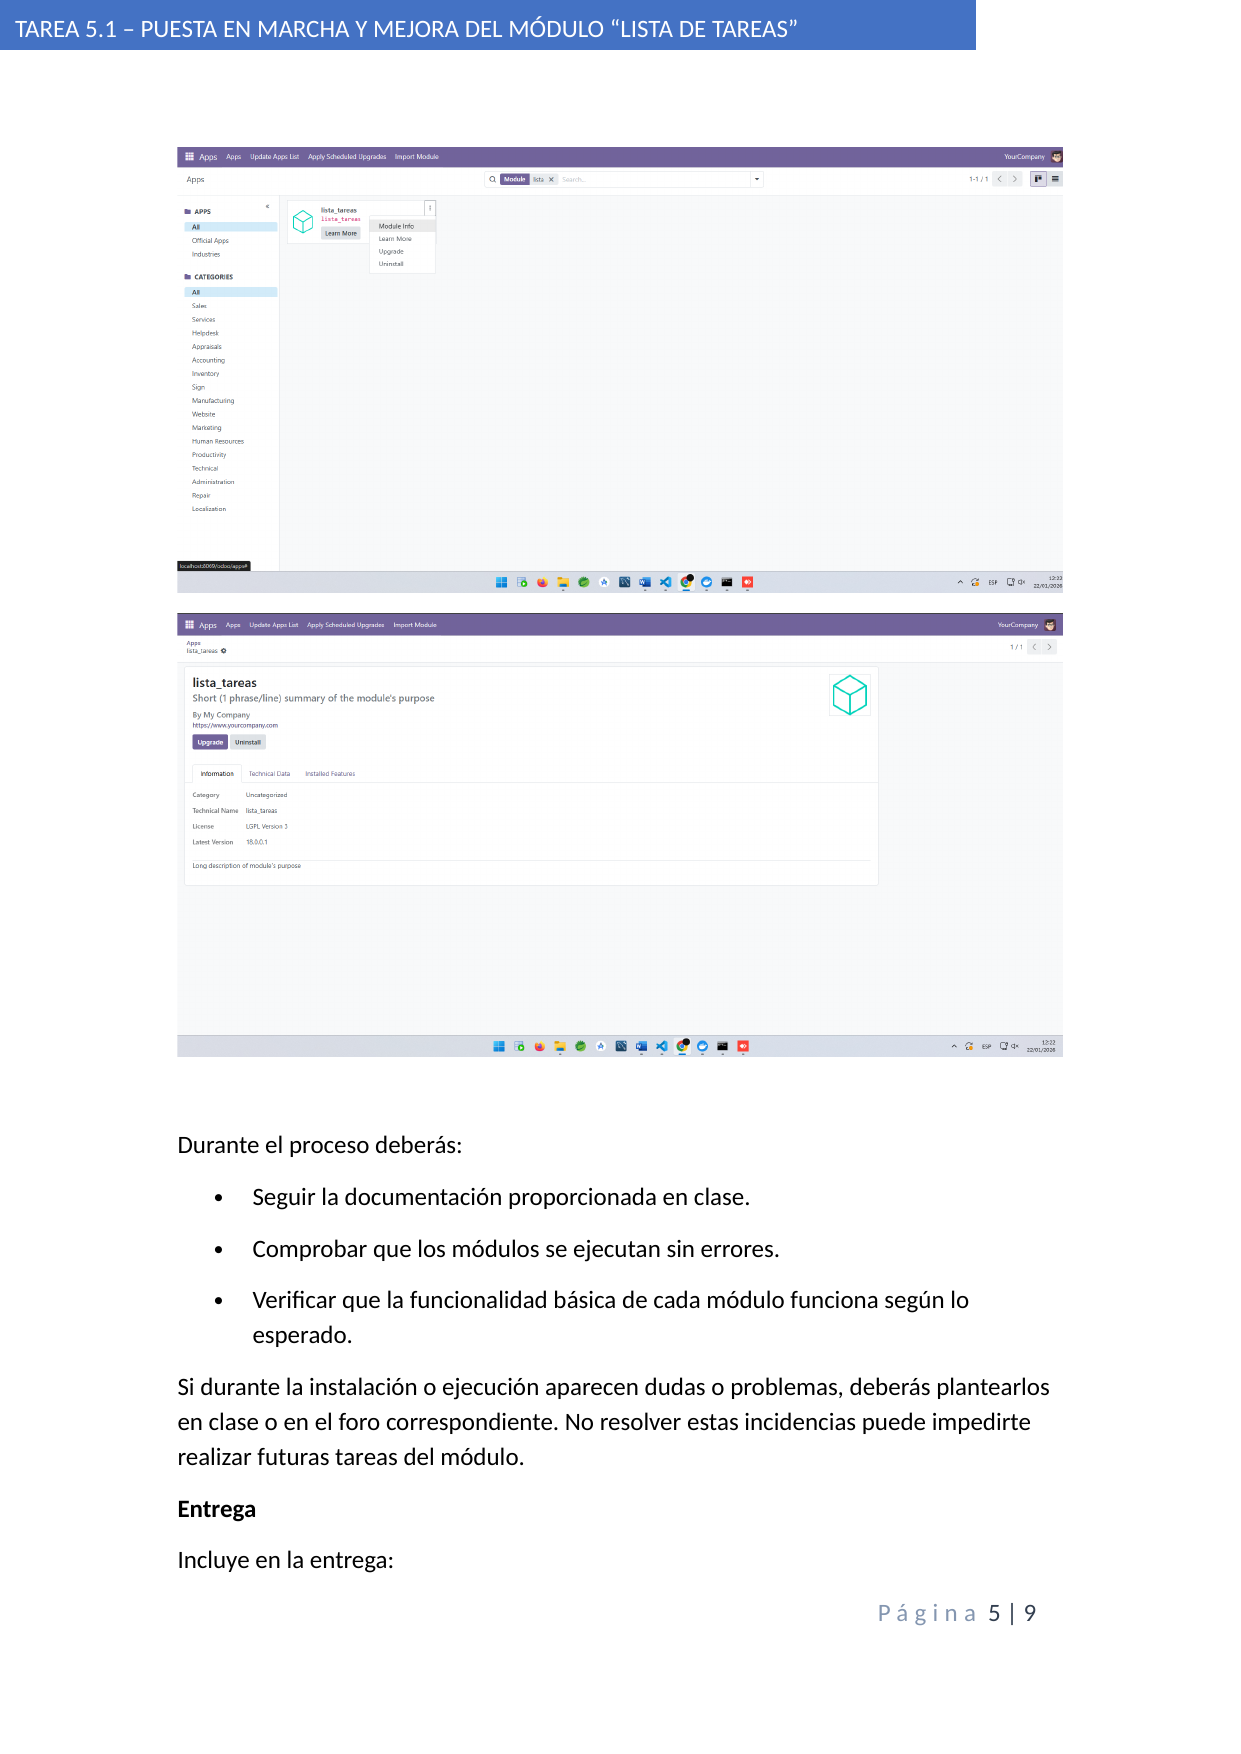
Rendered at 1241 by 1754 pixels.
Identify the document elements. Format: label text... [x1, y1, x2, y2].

text Incluye en la entrega: [177, 1544, 1063, 1575]
text Entrega [177, 1493, 1063, 1523]
list Verificar que la funcionalidad básica de cada módulo funciona según lo esperado. [215, 1284, 1063, 1350]
text Si durante la instalación o ejecución aparecen dudas o problemas, deberás plantearlos en clase o en el foro correspondiente. No resolver estas incidencias puede impedirte realizar futuras tareas del módulo. [177, 1371, 1063, 1472]
list Seguir la documentación proporcionada en clase. [215, 1181, 1063, 1212]
text Durante el proceso deberás: [177, 1129, 1063, 1160]
list Comprobar que los módulos se ejecutan sin errores. [215, 1233, 1063, 1263]
